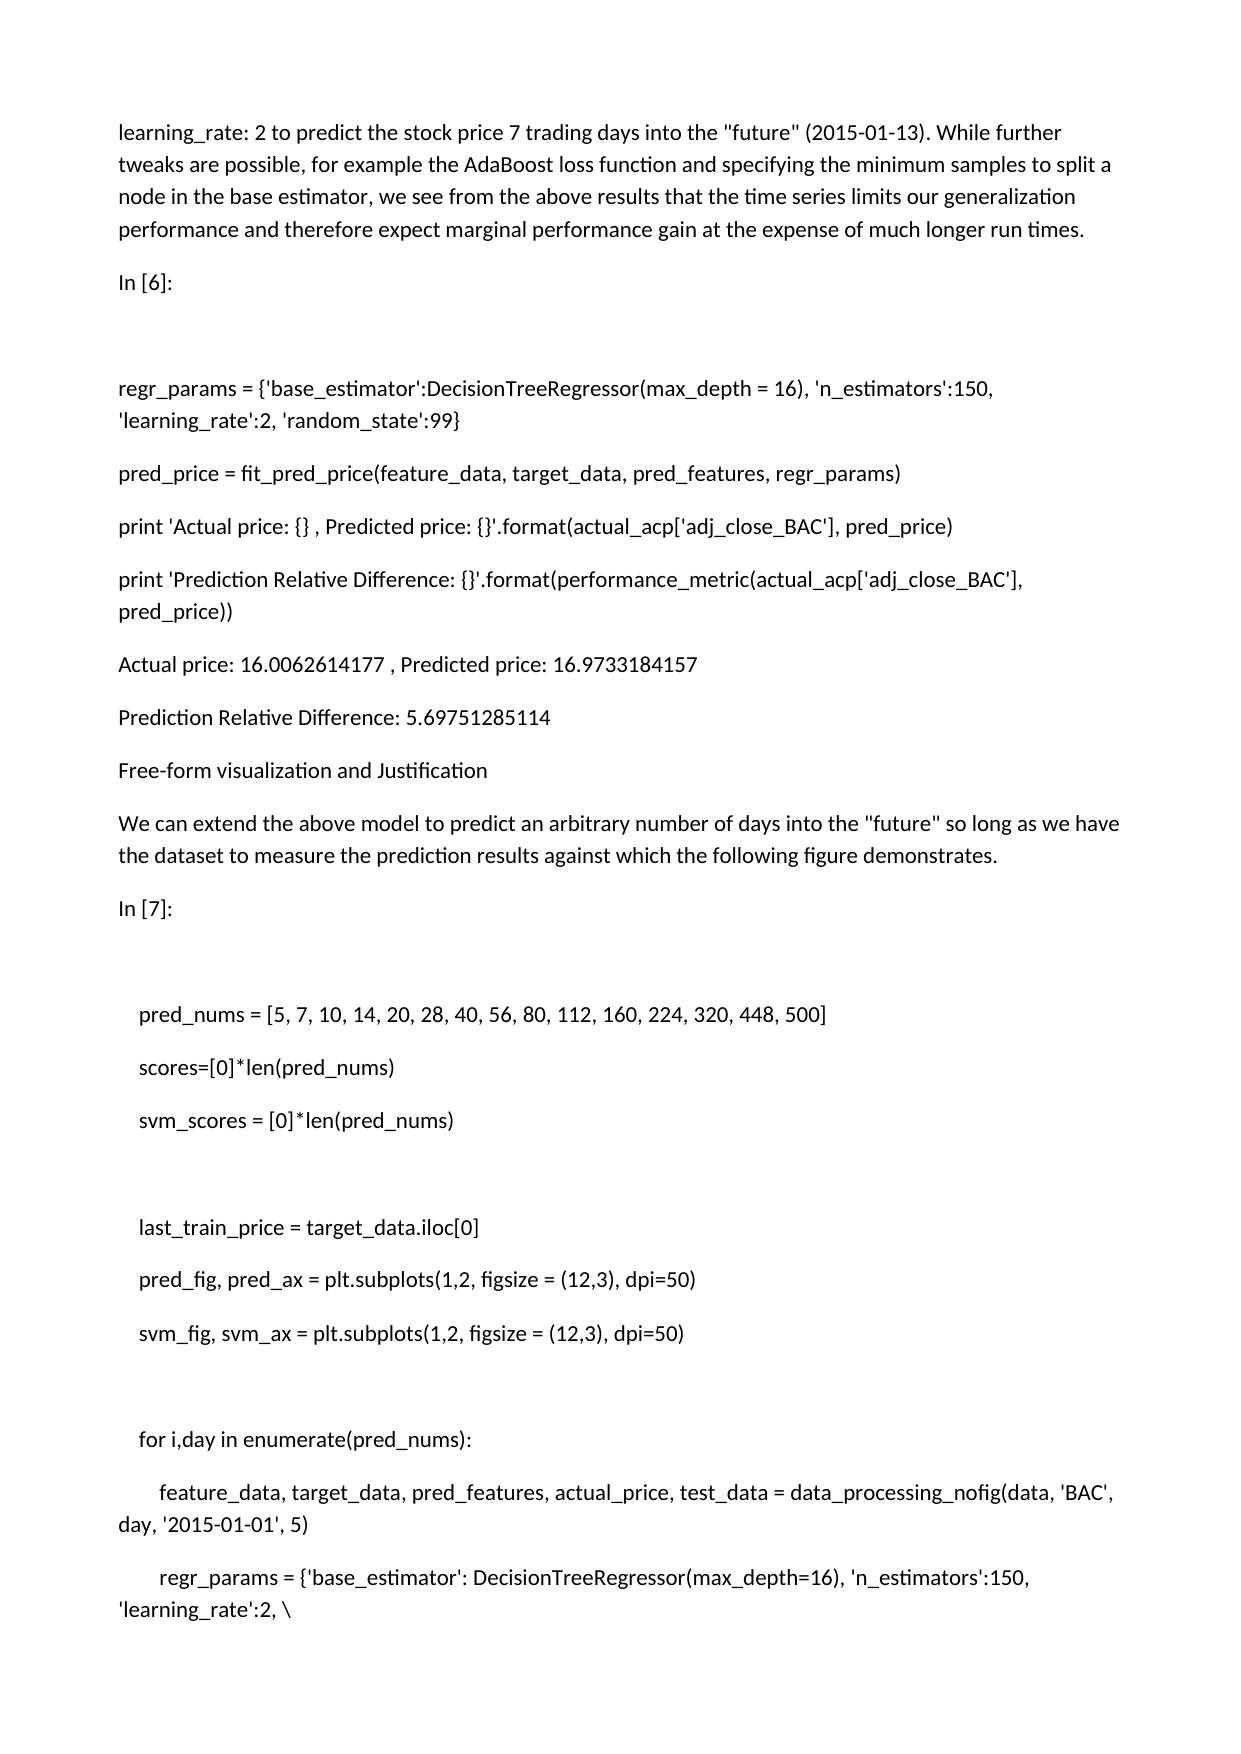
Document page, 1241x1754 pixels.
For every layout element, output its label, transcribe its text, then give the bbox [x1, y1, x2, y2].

text print 'Prediction Relative Difference: {}'.format(performance_metric(actual_acp['adj_close_BAC'], pred_price)) [118, 565, 1122, 625]
text Prediction Relative Difference: 5.69751285114 [118, 703, 1122, 731]
text regr_params = {'base_estimator': DecisionTreeRegressor(max_depth=16), 'n_estimators':150, 'learning_rate':2, \ [118, 1563, 1122, 1623]
text Actual price: 16.0062614177 , Predicted price: 16.9733184157 [118, 650, 1122, 678]
text In [7]: [118, 894, 1122, 922]
text pred_nums = [5, 7, 10, 14, 20, 28, 40, 56, 80, 112, 160, 224, 320, 448, 500] [118, 1001, 1122, 1028]
text pred_price = fit_pred_price(feature_data, target_data, pred_features, regr_params) [118, 459, 1122, 487]
text In [6]: [118, 268, 1122, 296]
text pred_fig, pred_ax = plt.subplots(1,2, figsize = (12,3), dpi=50) [118, 1266, 1122, 1294]
text learning_rate: 2 to predict the stock price 7 trading days into the "future" (2015-01-13). While further tweaks are possible, for example the AdaBoost loss function and specifying the minimum samples to split a node in the base estimator, we see from the above results that the time series limits our generalization performance and therefore expect marginal performance gain at the expense of much longer run times. [118, 118, 1122, 243]
text print 'Actual price: {} , Predicted price: {}'.format(actual_acp['adj_close_BAC'], pred_price) [118, 512, 1122, 540]
text feature_data, target_data, pred_features, actual_price, test_data = data_processing_nofig(data, 'BAC', day, '2015-01-01', 5) [118, 1478, 1122, 1538]
text svm_fig, svm_ax = plt.subplots(1,2, figsize = (12,3), dpi=50) [118, 1319, 1122, 1347]
text svm_scores = [0]*len(pred_nums) [118, 1107, 1122, 1134]
text scores=[0]*len(pred_nums) [118, 1053, 1122, 1082]
text We can extend the above model to predict an arbitrary number of days into the "future" so long as we have the dataset to measure the prediction results against which the following figure demonstrates. [118, 809, 1122, 869]
text regr_params = {'base_estimator':DecisionTreeRegressor(max_depth = 16), 'n_estimators':150, 'learning_rate':2, 'random_state':99} [118, 374, 1122, 434]
text Free-form visualization and Justification [118, 756, 1122, 784]
text last_train_price = target_data.iloc[0] [118, 1213, 1122, 1241]
text for i,day in enumerate(pred_nums): [118, 1425, 1122, 1453]
